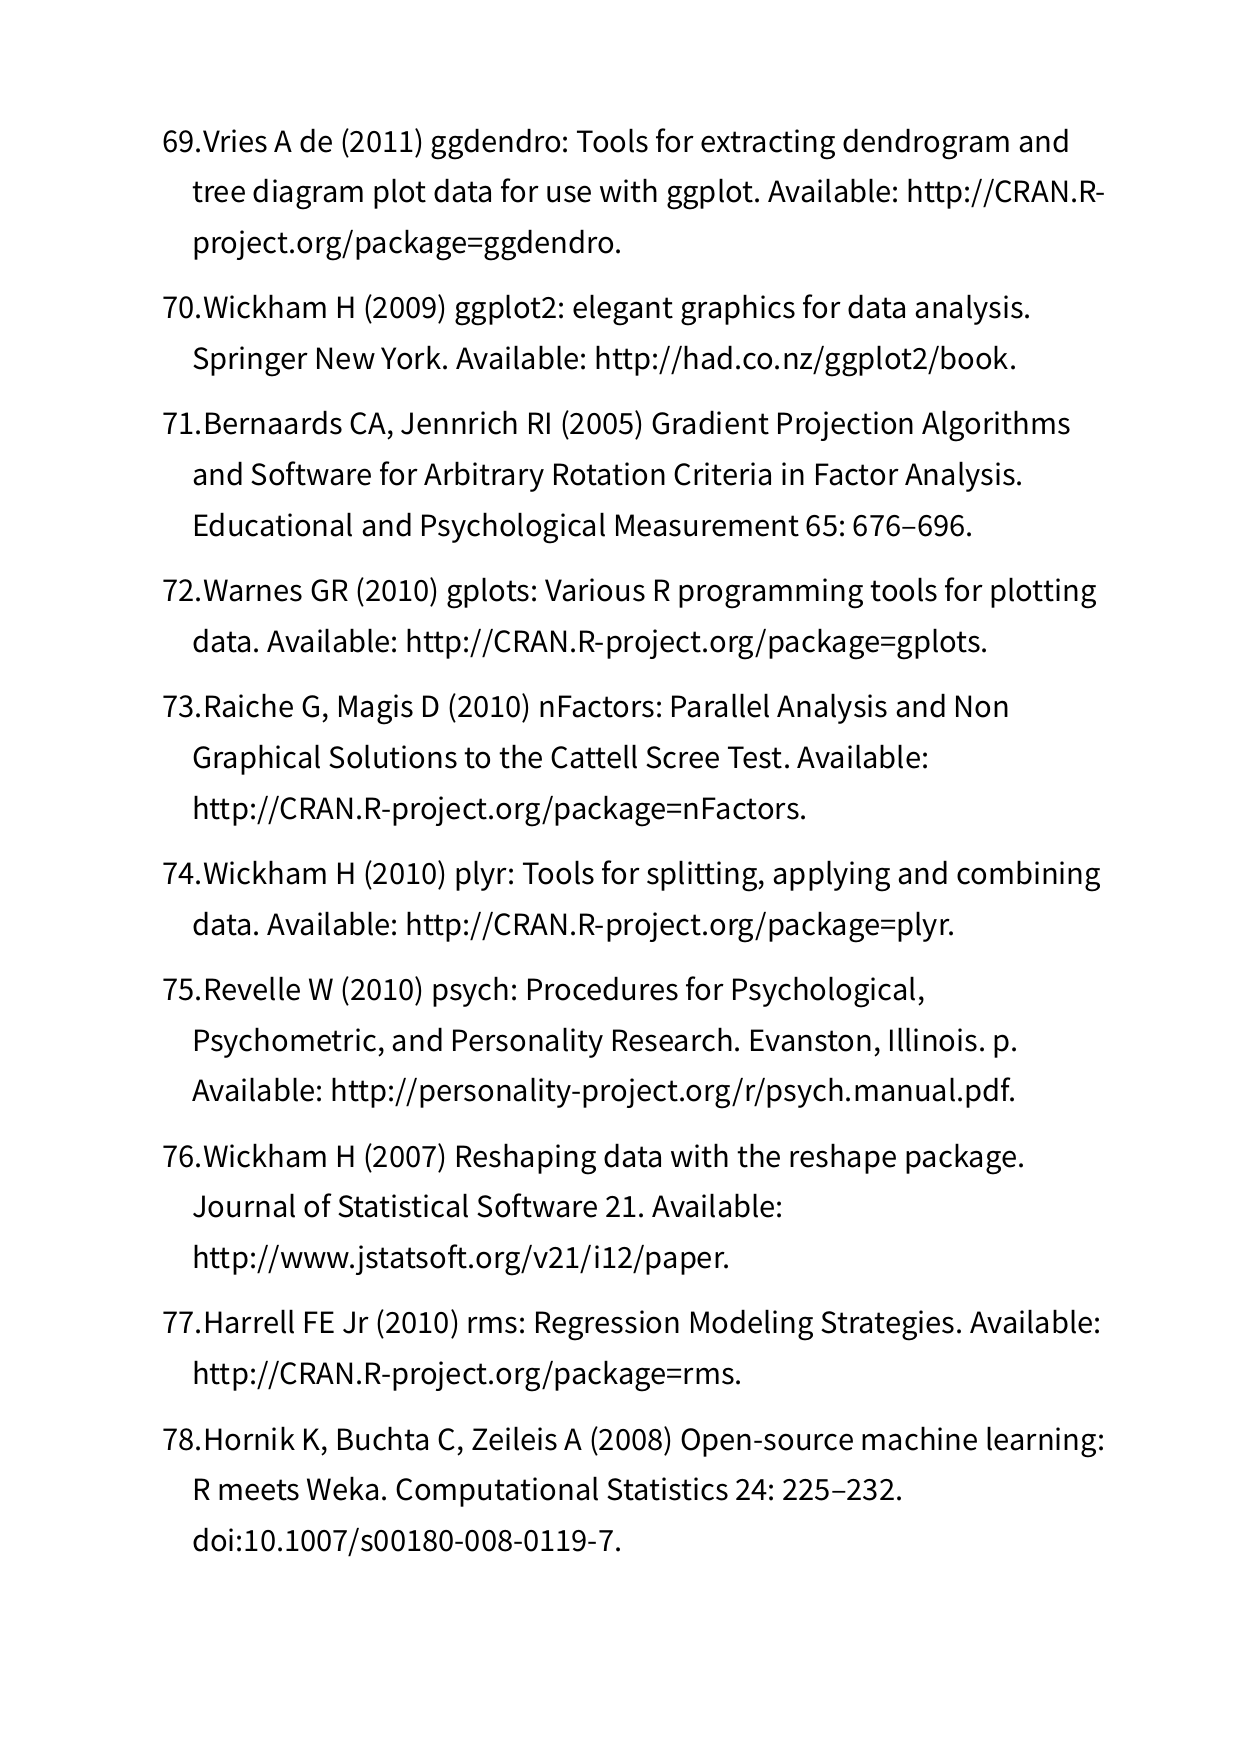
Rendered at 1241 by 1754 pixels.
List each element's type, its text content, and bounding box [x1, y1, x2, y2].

list Wickham H (2009) ggplot2: elegant graphics for data analysis. Springer New York. Available: http://had.co.nz/ggplot2/book. [162, 285, 1122, 378]
list Hornik K, Buchta C, Zeileis A (2008) Open-source machine learning: R meets Weka. Computational Statistics 24: 225–232. doi:10.1007/s00180-008-0119-7. [162, 1416, 1122, 1560]
list Vries A de (2011) ggdendro: Tools for extracting dendrogram and tree diagram plot data for use with ggplot. Available: http://CRAN.R-project.org/package=ggdendro. [162, 118, 1122, 262]
list Revelle W (2010) psych: Procedures for Psychological, Psychometric, and Personality Research. Evanston, Illinois. p. Available: http://personality-project.org/r/psych.manual.pdf. [162, 967, 1122, 1110]
list Harrell FE Jr (2010) rms: Regression Modeling Strategies. Available: http://CRAN.R-project.org/package=rms. [162, 1300, 1122, 1393]
list Wickham H (2010) plyr: Tools for splitting, applying and combining data. Available: http://CRAN.R-project.org/package=plyr. [162, 851, 1122, 943]
list Raiche G, Magis D (2010) nFactors: Parallel Analysis and Non Graphical Solutions to the Cattell Scree Test. Available: http://CRAN.R-project.org/package=nFactors. [162, 684, 1122, 827]
list Bernaards CA, Jennrich RI (2005) Gradient Projection Algorithms and Software for Arbitrary Rotation Criteria in Factor Analysis. Educational and Psychological Measurement 65: 676–696. [162, 401, 1122, 545]
list Wickham H (2007) Reshaping data with the reshape package. Journal of Statistical Software 21. Available: http://www.jstatsoft.org/v21/i12/paper. [162, 1133, 1122, 1277]
list Warnes GR (2010) gplots: Various R programming tools for plotting data. Available: http://CRAN.R-project.org/package=gplots. [162, 568, 1122, 661]
